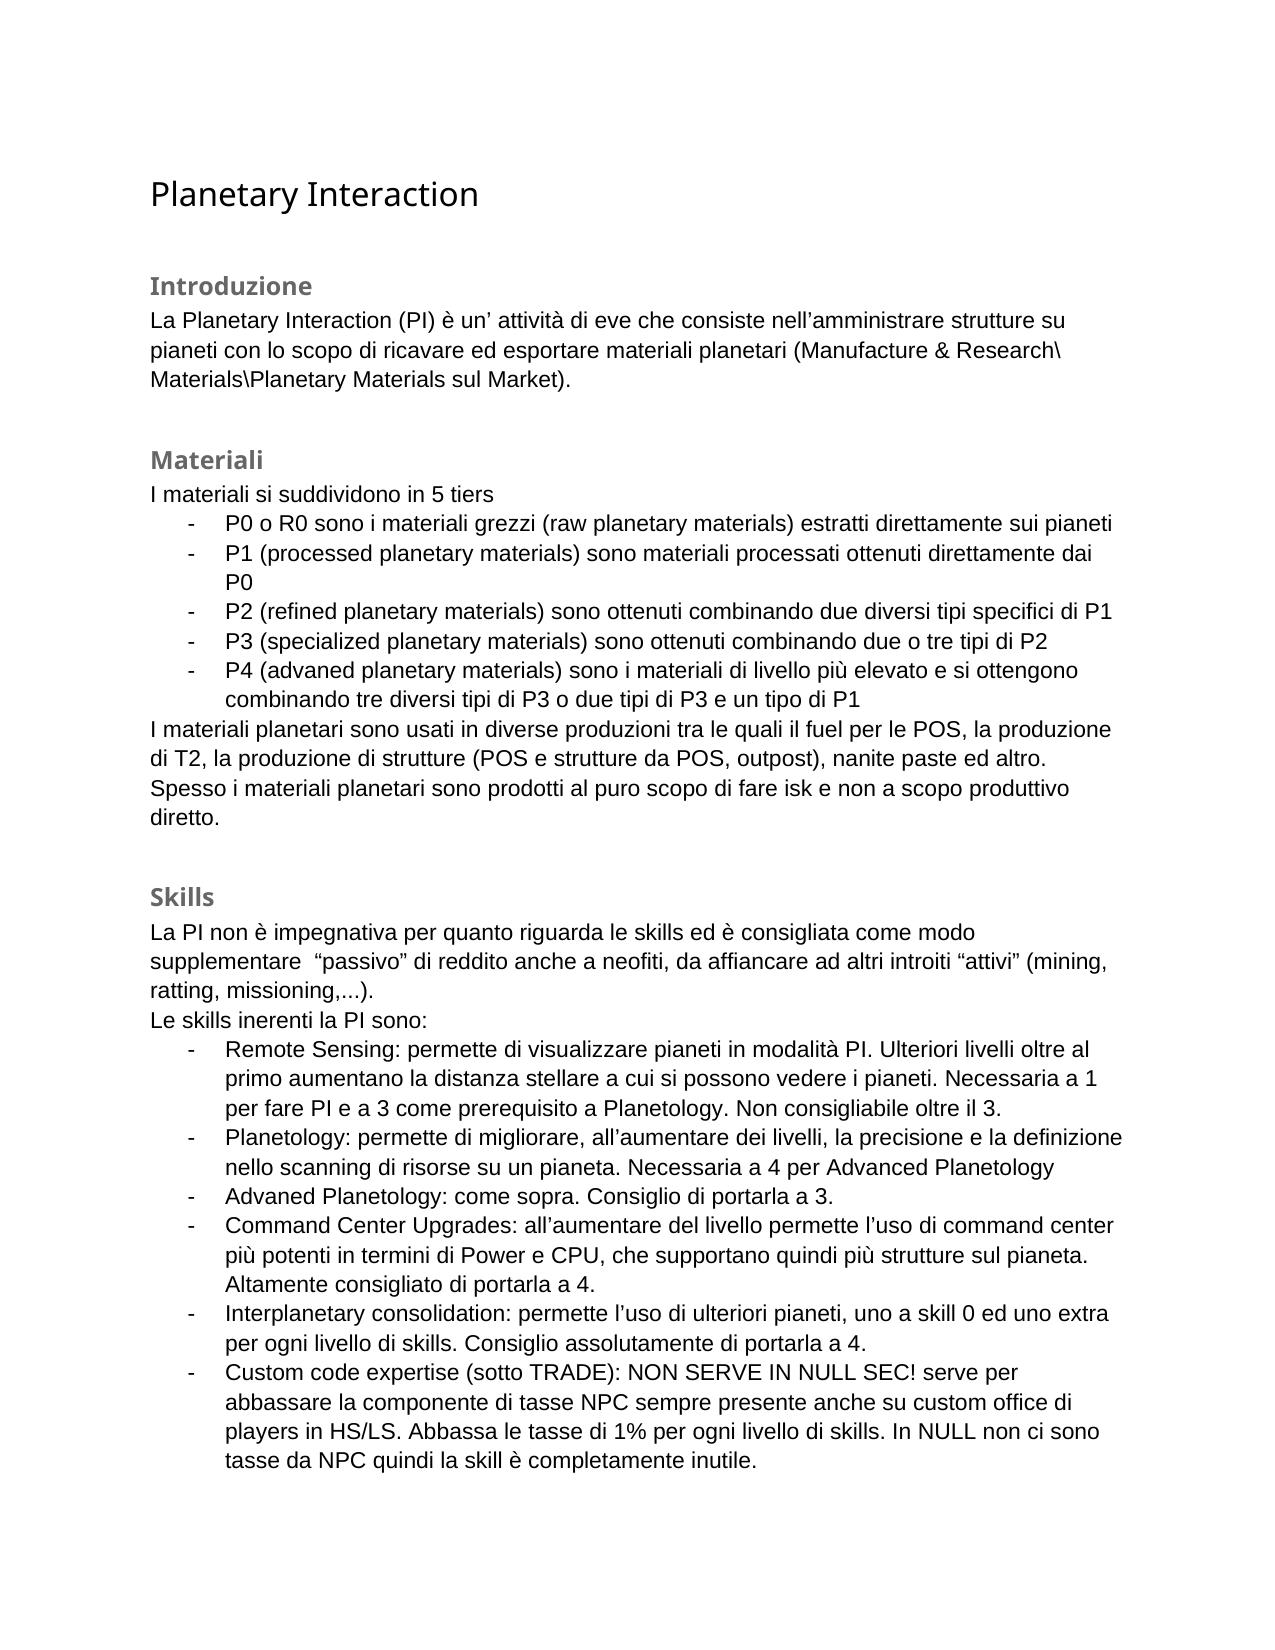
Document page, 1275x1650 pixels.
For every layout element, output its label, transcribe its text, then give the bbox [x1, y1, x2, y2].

subtitle Materiali [150, 442, 1125, 476]
text Le skills inerenti la PI sono: [150, 1007, 1125, 1033]
list P0 o R0 sono i materiali grezzi (raw planetary materials) estratti direttamente sui pianeti [187, 511, 1125, 537]
list P3 (specialized planetary materials) sono ottenuti combinando due o tre tipi di P2 [187, 628, 1125, 654]
list Interplanetary consolidation: permette l’uso di ulteriori pianeti, uno a skill 0 ed uno extra per ogni livello di skills. Consiglio assolutamente di portarla a 4. [187, 1301, 1125, 1356]
subtitle Introduzione [150, 269, 1125, 303]
text La PI non è impegnativa per quanto riguarda le skills ed è consigliata come modo supplementare “passivo” di reddito anche a neofiti, da affiancare ad altri introiti “attivi” (mining, ratting, missioning,...). [150, 919, 1125, 1004]
list Remote Sensing: permette di visualizzare pianeti in modalità PI. Ulteriori livelli oltre al primo aumentano la distanza stellare a cui si possono vedere i pianeti. Necessaria a 1 per fare PI e a 3 come prerequisito a Planetology. Non consigliabile oltre il 3. [187, 1037, 1125, 1121]
subtitle Skills [150, 880, 1125, 914]
list Planetology: permette di migliorare, all’aumentare dei livelli, la precisione e la definizione nello scanning di risorse su un pianeta. Necessaria a 4 per Advanced Planetology [187, 1125, 1125, 1180]
subtitle Planetary Interaction [150, 171, 1125, 216]
list P2 (refined planetary materials) sono ottenuti combinando due diversi tipi specifici di P1 [187, 599, 1125, 625]
text I materiali planetari sono usati in diverse produzioni tra le quali il fuel per le POS, la produzione di T2, la produzione di strutture (POS e strutture da POS, outpost), nanite paste ed altro. [150, 717, 1125, 772]
list P1 (processed planetary materials) sono materiali processati ottenuti direttamente dai P0 [187, 540, 1125, 595]
list Custom code expertise (sotto TRADE): NON SERVE IN NULL SEC! serve per abbassare la componente di tasse NPC sempre presente anche su custom office di players in HS/LS. Abbassa le tasse di 1% per ogni livello di skills. In NULL non ci sono tasse da NPC quindi la skill è completamente inutile. [187, 1360, 1125, 1474]
list P4 (advaned planetary materials) sono i materiali di livello più elevato e si ottengono combinando tre diversi tipi di P3 o due tipi di P3 e un tipo di P1 [187, 658, 1125, 713]
text Spesso i materiali planetari sono prodotti al puro scopo di fare isk e non a scopo produttivo diretto. [150, 775, 1125, 830]
text I materiali si suddividono in 5 tiers [150, 482, 1125, 507]
text La Planetary Interaction (PI) è un’ attività di eve che consiste nell’amministrare strutture su pianeti con lo scopo di ricavare ed esportare materiali planetari (Manufacture & Research\Materials\Planetary Materials sul Market). [150, 308, 1125, 393]
list Advaned Planetology: come sopra. Consiglio di portarla a 3. [187, 1184, 1125, 1209]
list Command Center Upgrades: all’aumentare del livello permette l’uso di command center più potenti in termini di Power e CPU, che supportano quindi più strutture sul pianeta. Altamente consigliato di portarla a 4. [187, 1213, 1125, 1297]
